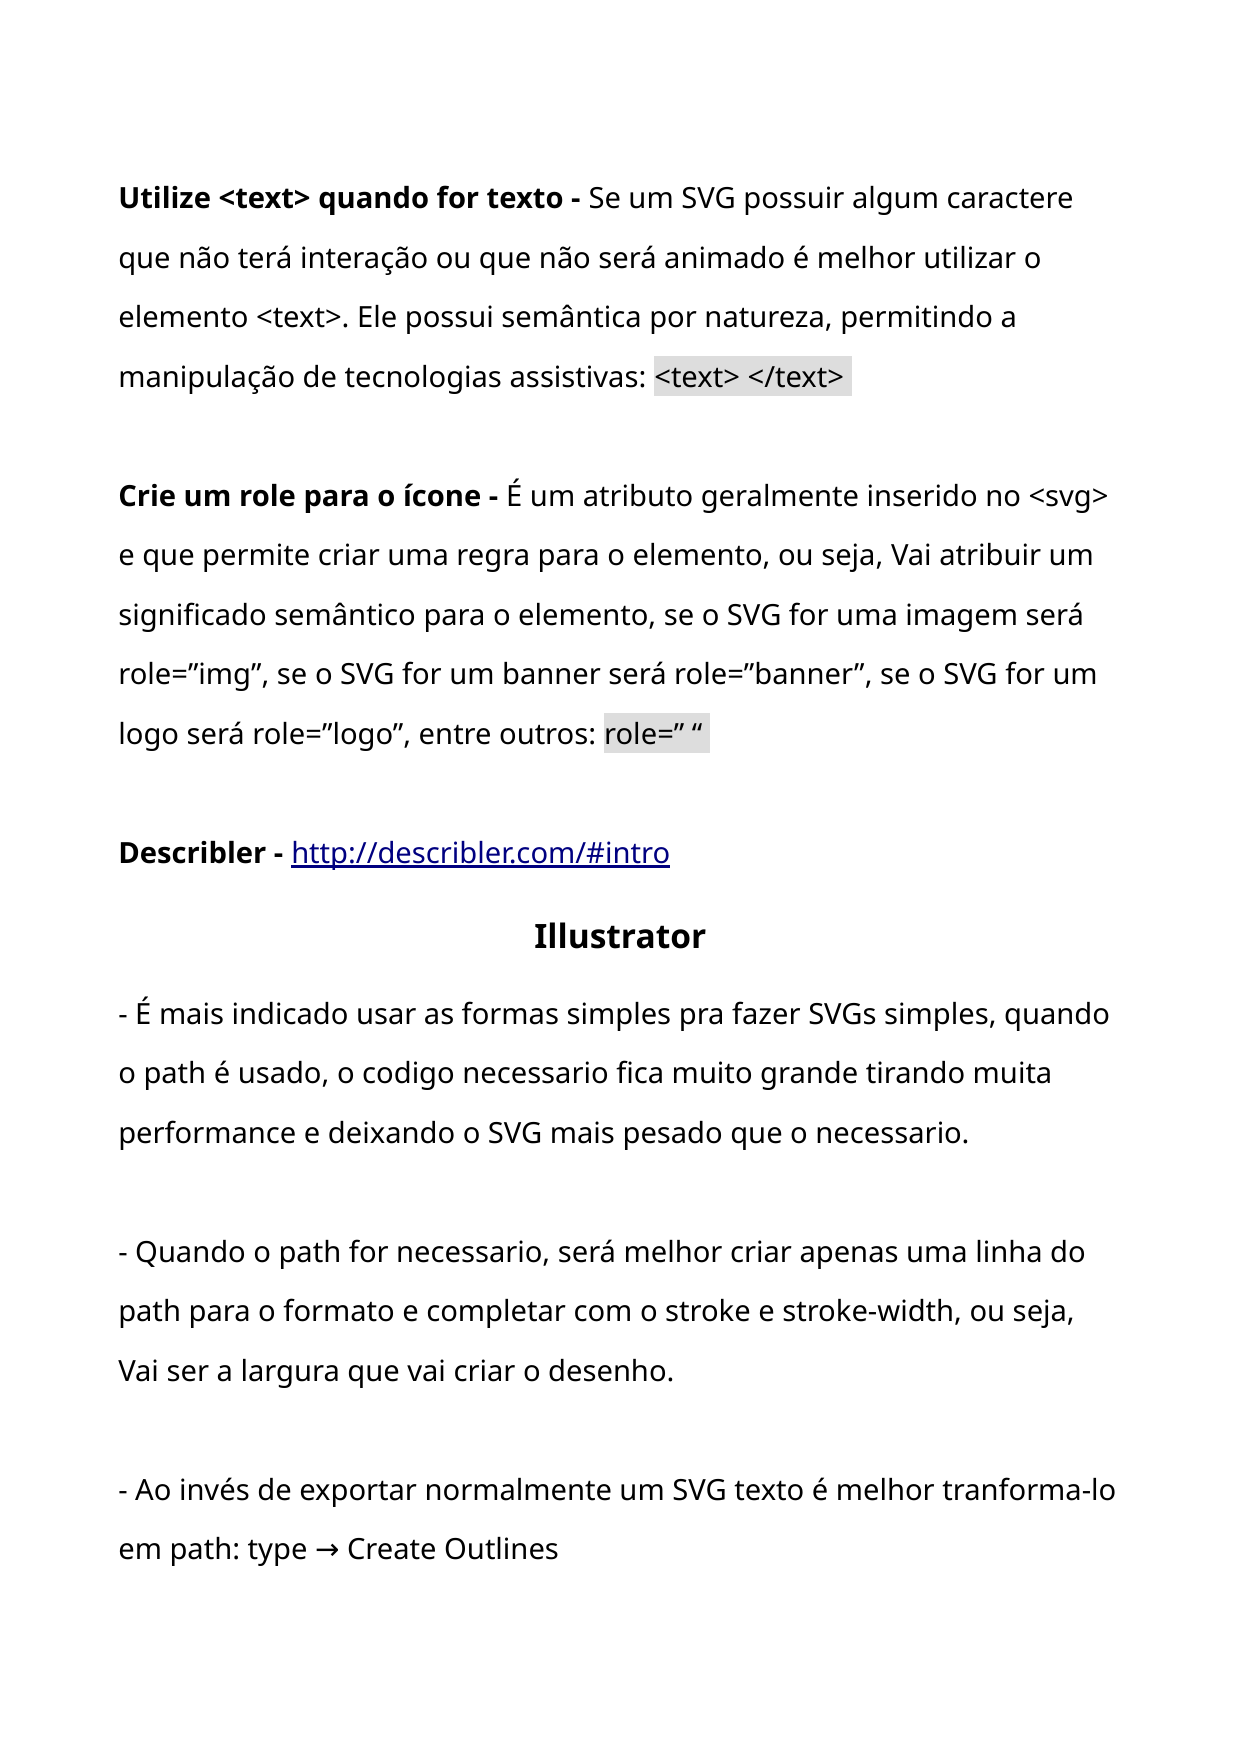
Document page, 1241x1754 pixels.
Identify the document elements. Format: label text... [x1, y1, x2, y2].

text Crie um role para o ícone - É um atributo geralmente inserido no <svg> e que permite criar uma regra para o elemento, ou seja, Vai atribuir um significado semântico para o elemento, se o SVG for uma imagem será role=”img”, se o SVG for um banner será role=”banner”, se o SVG for um logo será role=”logo”, entre outros: role=” “ [118, 475, 1122, 753]
text - É mais indicado usar as formas simples pra fazer SVGs simples, quando o path é usado, o codigo necessario fica muito grande tirando muita performance e deixando o SVG mais pesado que o necessario. [118, 993, 1122, 1152]
text - Quando o path for necessario, será melhor criar apenas uma linha do path para o formato e completar com o stroke e stroke-width, ou seja, Vai ser a largura que vai criar o desenho. [118, 1231, 1122, 1390]
subtitle Illustrator [118, 912, 1122, 958]
text Utilize <text> quando for texto - Se um SVG possuir algum caractere que não terá interação ou que não será animado é melhor utilizar o elemento <text>. Ele possui semântica por natureza, permitindo a manipulação de tecnologias assistivas: <text> </text> [118, 178, 1122, 396]
text - Ao invés de exportar normalmente um SVG texto é melhor tranforma-lo em path: type → Create Outlines [118, 1469, 1122, 1568]
text Describler - http://describler.com/#intro [118, 832, 1122, 872]
